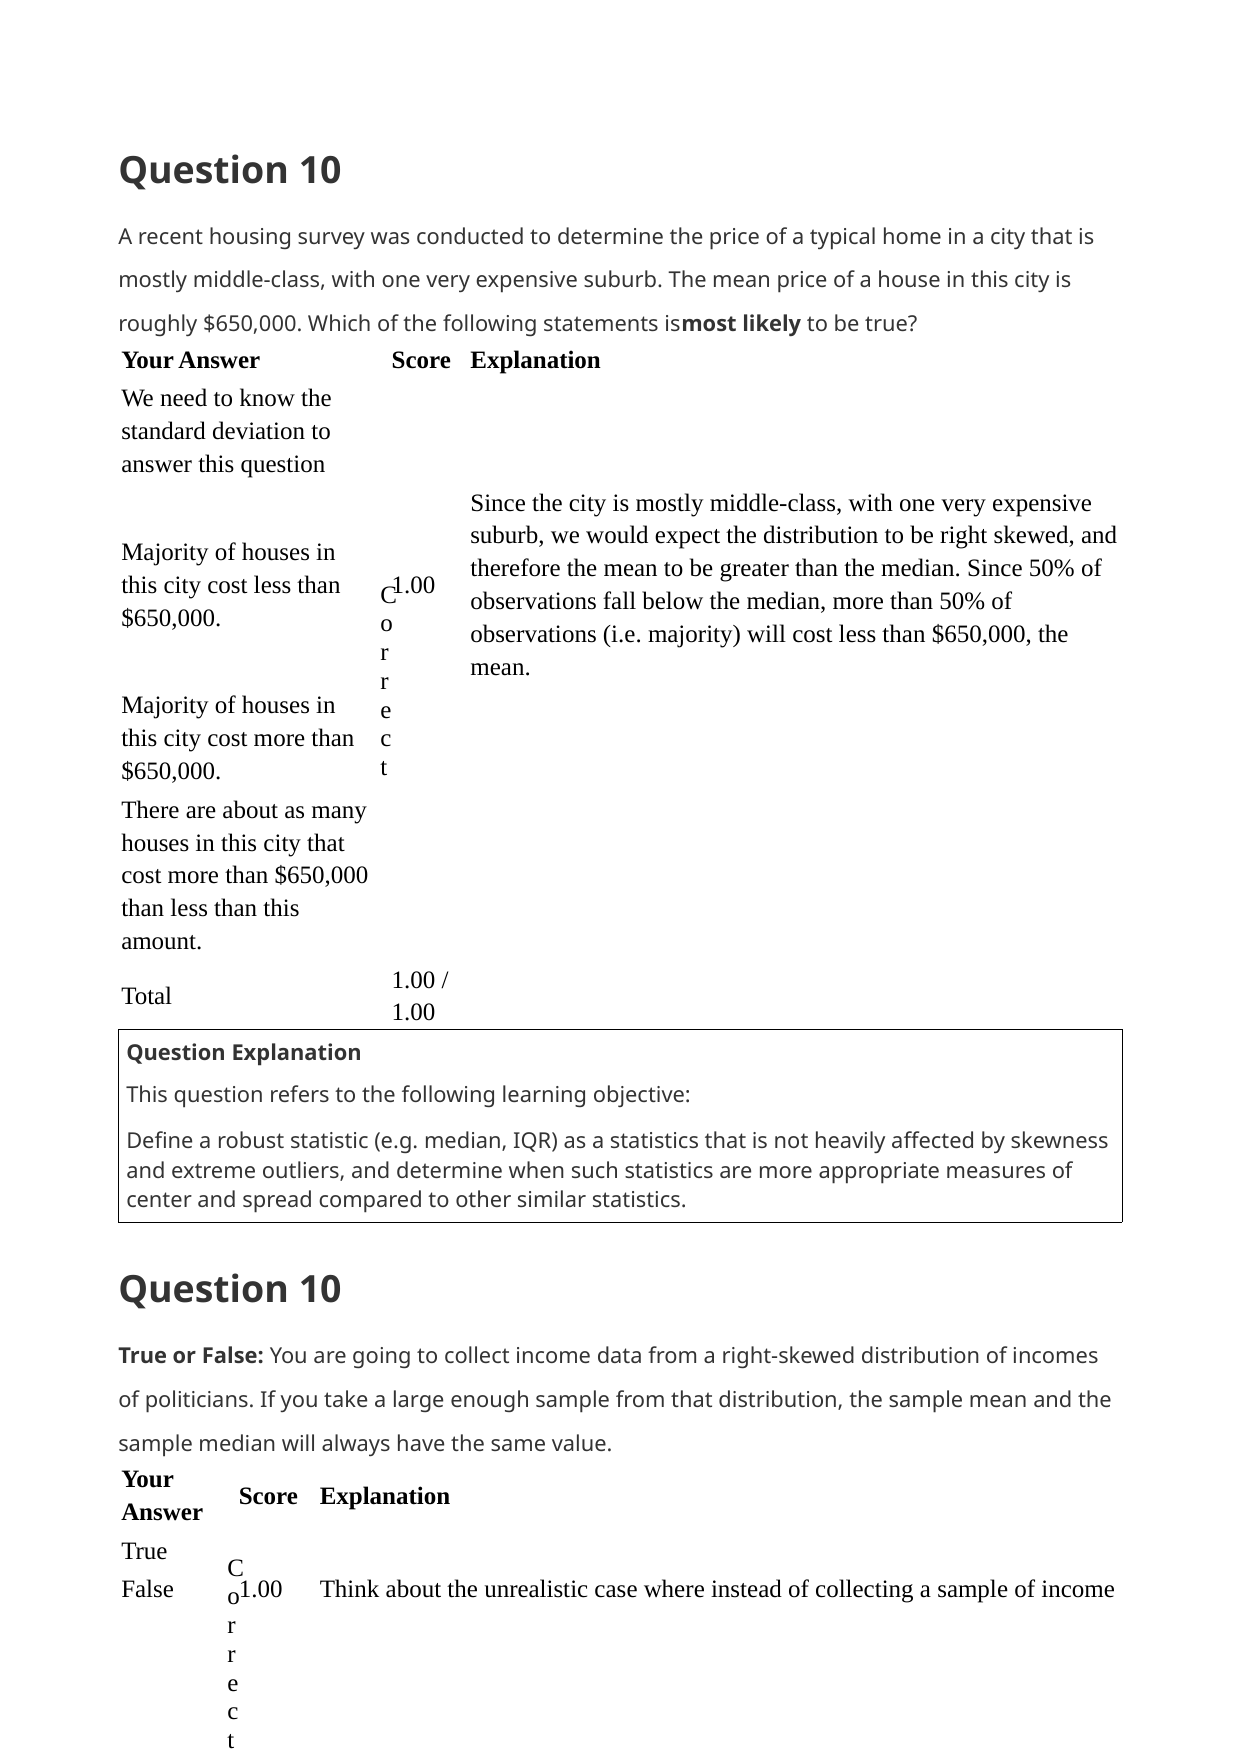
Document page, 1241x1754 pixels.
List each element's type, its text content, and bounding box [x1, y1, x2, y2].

subtitle Question 10 [118, 143, 1122, 194]
table_cell [377, 377, 388, 481]
table_header [224, 1458, 236, 1529]
table_cell [377, 481, 388, 688]
table_cell [383, 601, 388, 630]
table_header Explanation [317, 1458, 1122, 1529]
table_cell [230, 1574, 236, 1603]
subtitle Question 10 [118, 1263, 1122, 1314]
table_cell [467, 377, 1122, 481]
table_cell [383, 735, 388, 745]
text True or False: You are going to collect income data from a right-skewed distribution of incomes of politicians. If you take a large enough sample from that distribution, the sample mean and the sample median will always have the same value. [118, 1326, 1122, 1457]
text A recent housing survey was conducted to determine the price of a typical home in a city that is mostly middle-class, with one very expensive suburb. The mean price of a house in this city is roughly $650,000. Which of the following statements ismost likely to be true? [118, 207, 1122, 338]
table_cell [389, 377, 467, 481]
text Define a robust statistic (e.g. median, IQR) as a statistics that is not heavily affected by skewness and extreme outliers, and determine when such statistics are more appropriate measures of center and spread compared to other similar statistics. [119, 1117, 1122, 1222]
table_cell Total [118, 958, 377, 1029]
table_cell [377, 788, 388, 958]
table_cell [467, 958, 1122, 1029]
table_cell [389, 788, 467, 958]
table_cell 1.00 / 1.00 [389, 958, 467, 1029]
table_cell [383, 684, 388, 707]
table_cell There are about as many houses in this city that cost more than $650,000 than less than this amount. [118, 788, 377, 958]
table_cell [317, 1529, 1122, 1568]
table_cell [383, 718, 388, 735]
table_cell [467, 788, 1122, 958]
table_cell 1.00 [389, 481, 467, 683]
table_cell [224, 1529, 236, 1568]
table_cell Think about the unrealistic case where instead of collecting a sample of income [317, 1568, 1122, 1606]
table_cell [236, 1529, 317, 1568]
text This question refers to the following learning objective: [119, 1071, 1122, 1109]
table_cell Majority of houses in this city cost more than $650,000. [118, 684, 377, 788]
table_cell [224, 1553, 229, 1632]
table_cell [377, 958, 388, 1029]
table_cell 1.00 [236, 1568, 317, 1606]
table_cell [389, 684, 467, 788]
table_cell True [118, 1529, 224, 1568]
table_header Explanation [467, 338, 1122, 377]
table_header Score [236, 1458, 317, 1529]
table_header Your Answer [118, 338, 377, 377]
table_header [377, 338, 388, 377]
table_cell [467, 684, 1122, 788]
table_header Score [389, 338, 467, 377]
table_cell Majority of houses in this city cost less than $650,000. [118, 481, 377, 683]
table_header Your Answer [118, 1458, 224, 1529]
table_cell False [118, 1568, 224, 1606]
table_cell [384, 588, 388, 602]
table_cell Since the city is mostly middle-class, with one very expensive suburb, we would expect the distribution to be right skewed, and therefore the mean to be greater than the median. Since 50% of observations fall below the median, more than 50% of observations (i.e. majority) will cost less than $650,000, the mean. [467, 481, 1122, 683]
table_cell We need to know the standard deviation to answer this question [118, 377, 377, 481]
table_cell [377, 684, 388, 788]
table_cell [383, 631, 388, 683]
text Question Explanation [119, 1030, 1122, 1067]
